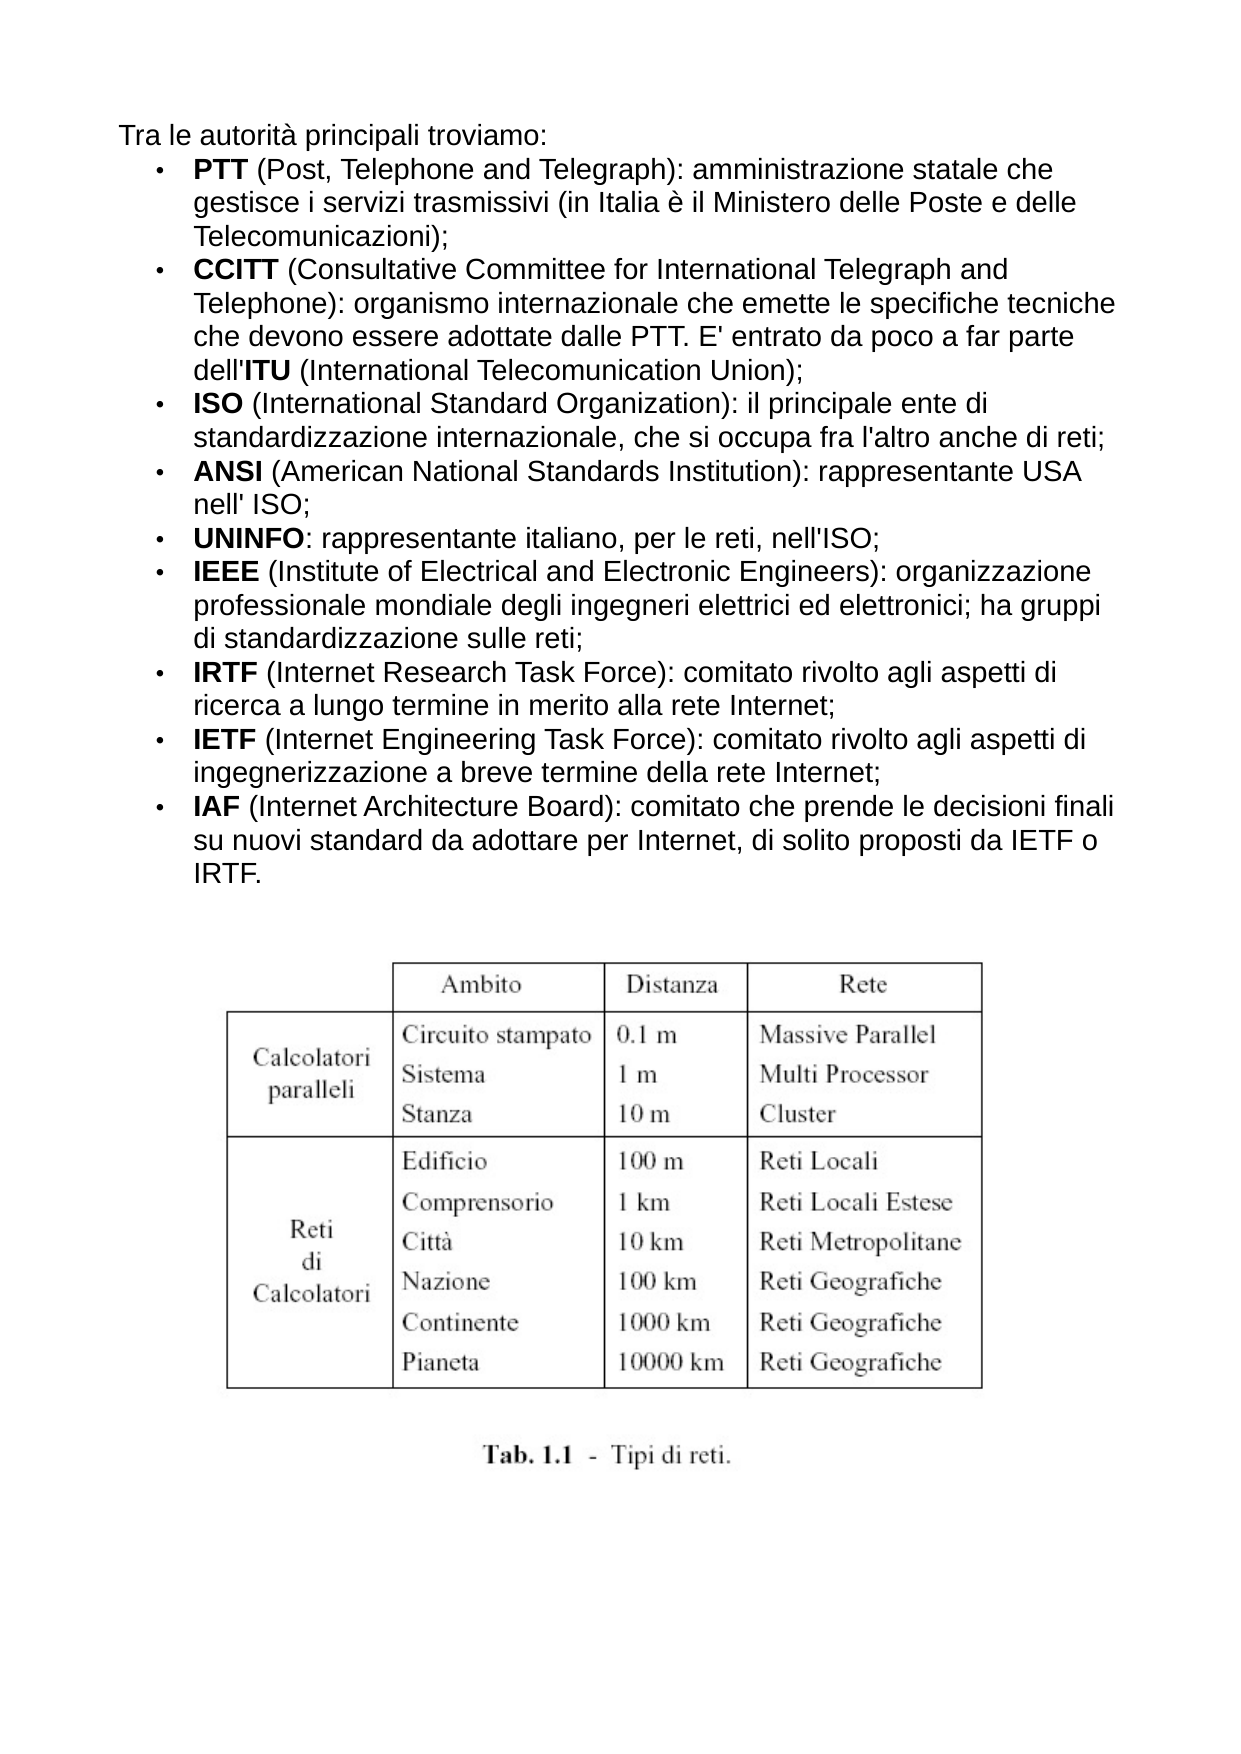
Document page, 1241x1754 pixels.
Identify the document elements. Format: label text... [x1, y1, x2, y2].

picture [181, 923, 1059, 1520]
list IAF (Internet Architecture Board): comitato che prende le decisioni finali su nuovi standard da adottare per Internet, di solito proposti da IETF o IRTF. [156, 789, 1122, 889]
list PTT (Post, Telephone and Telegraph): amministrazione statale che gestisce i servizi trasmissivi (in Italia è il Ministero delle Poste e delle Telecomunicazioni); [156, 152, 1122, 252]
list IRTF (Internet Research Task Force): comitato rivolto agli aspetti di ricerca a lungo termine in merito alla rete Internet; [156, 655, 1122, 722]
list ANSI (American National Standards Institution): rappresentante USA nell' ISO; [156, 453, 1122, 521]
list UNINFO: rappresentante italiano, per le reti, nell'ISO; [156, 521, 1122, 554]
list ISO (International Standard Organization): il principale ente di standardizzazione internazionale, che si occupa fra l'altro anche di reti; [156, 386, 1122, 453]
list IEEE (Institute of Electrical and Electronic Engineers): organizzazione professionale mondiale degli ingegneri elettrici ed elettronici; ha gruppi di standardizzazione sulle reti; [156, 554, 1122, 655]
list IETF (Internet Engineering Task Force): comitato rivolto agli aspetti di ingegnerizzazione a breve termine della rete Internet; [156, 722, 1122, 789]
text Tra le autorità principali troviamo: [118, 118, 1122, 152]
list CCITT (Consultative Committee for International Telegraph and Telephone): organismo internazionale che emette le specifiche tecniche che devono essere adottate dalle PTT. E' entrato da poco a far parte dell'ITU (International Telecomunication Union); [156, 252, 1122, 386]
